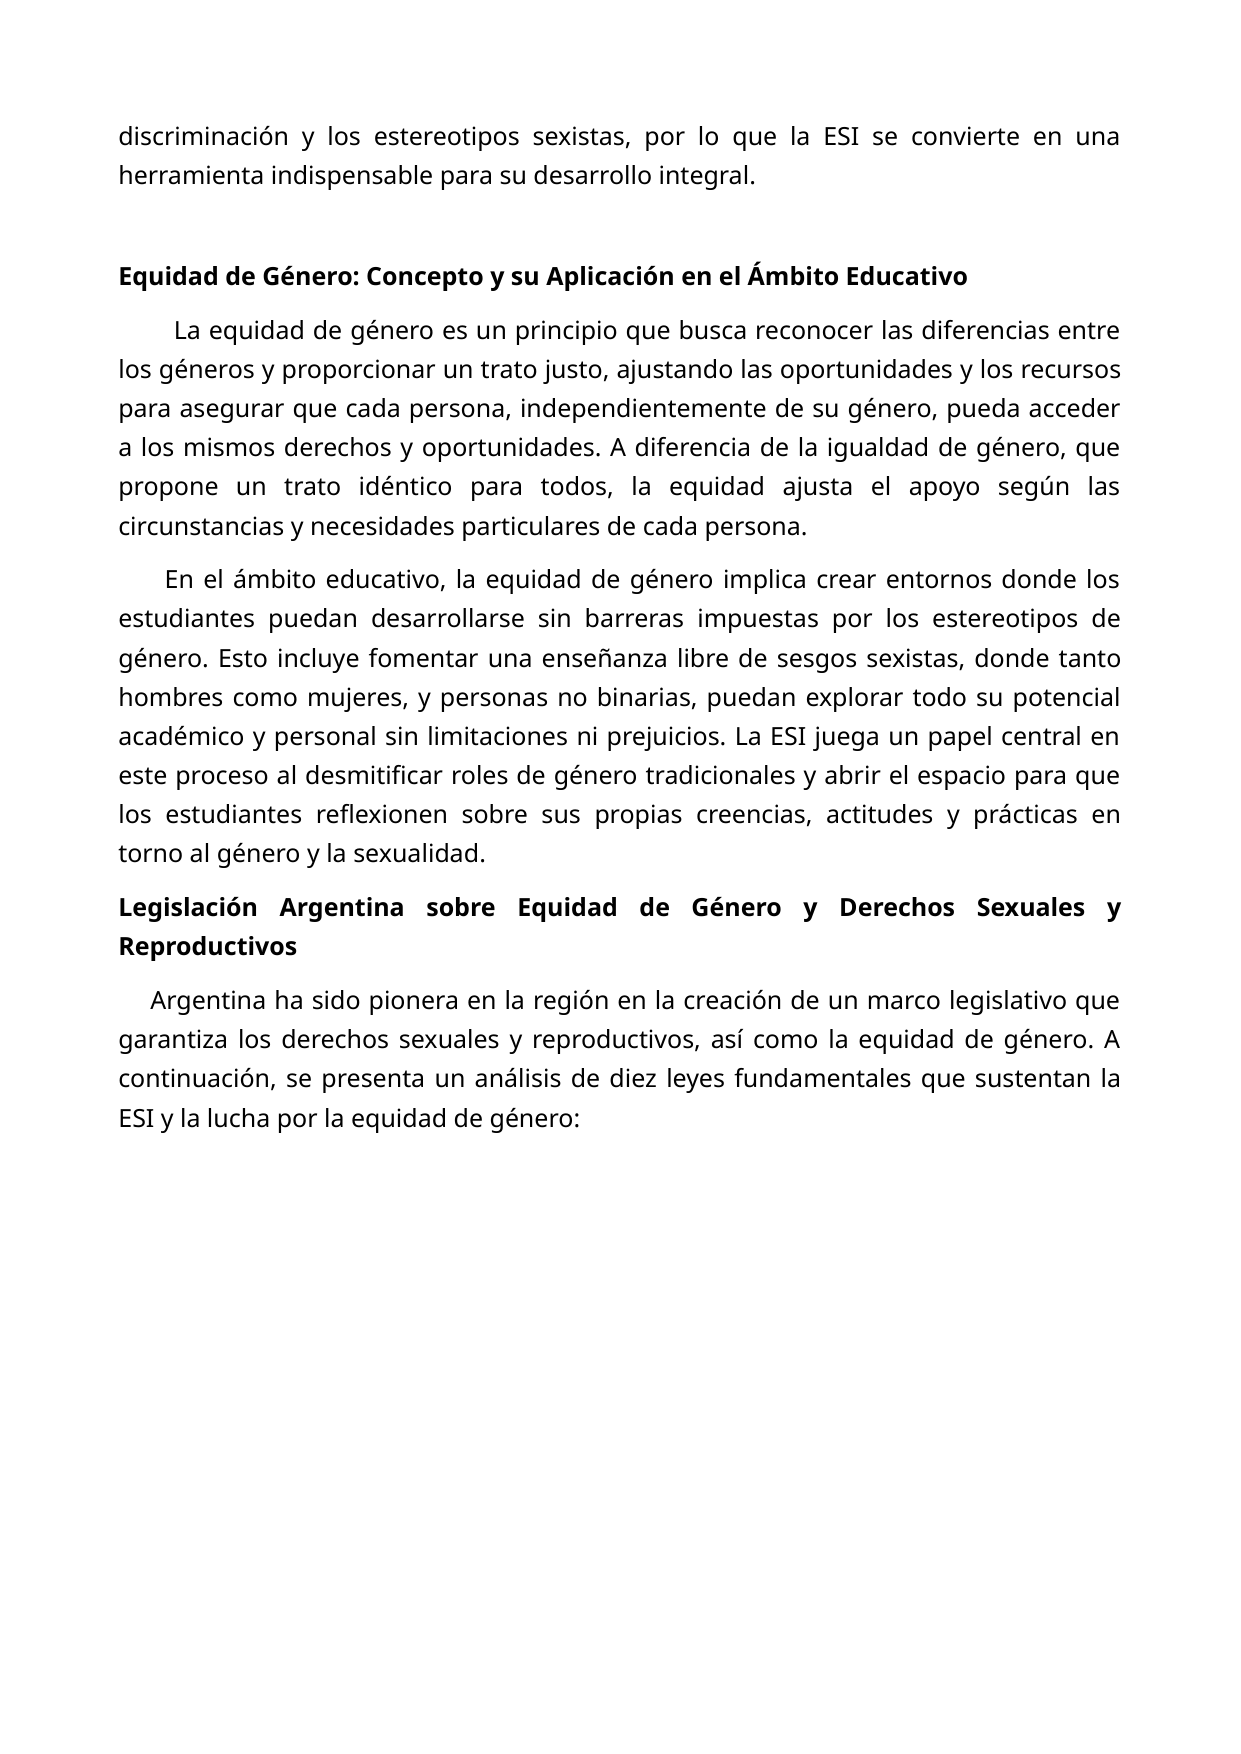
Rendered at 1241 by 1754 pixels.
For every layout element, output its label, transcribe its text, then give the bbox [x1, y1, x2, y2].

text discriminación y los estereotipos sexistas, por lo que la ESI se convierte en una herramienta indispensable para su desarrollo integral. [118, 118, 1122, 191]
text La equidad de género es un principio que busca reconocer las diferencias entre los géneros y proporcionar un trato justo, ajustando las oportunidades y los recursos para asegurar que cada persona, independientemente de su género, pueda acceder a los mismos derechos y oportunidades. A diferencia de la igualdad de género, que propone un trato idéntico para todos, la equidad ajusta el apoyo según las circunstancias y necesidades particulares de cada persona. [118, 312, 1122, 542]
text En el ámbito educativo, la equidad de género implica crear entornos donde los estudiantes puedan desarrollarse sin barreras impuestas por los estereotipos de género. Esto incluye fomentar una enseñanza libre de sesgos sexistas, donde tanto hombres como mujeres, y personas no binarias, puedan explorar todo su potencial académico y personal sin limitaciones ni prejuicios. La ESI juega un papel central en este proceso al desmitificar roles de género tradicionales y abrir el espacio para que los estudiantes reflexionen sobre sus propias creencias, actitudes y prácticas en torno al género y la sexualidad. [118, 562, 1122, 870]
text Equidad de Género: Concepto y su Aplicación en el Ámbito Educativo [118, 259, 1122, 293]
text Argentina ha sido pionera en la región en la creación de un marco legislativo que garantiza los derechos sexuales y reproductivos, así como la equidad de género. A continuación, se presenta un análisis de diez leyes fundamentales que sustentan la ESI y la lucha por la equidad de género: [118, 983, 1122, 1134]
text Legislación Argentina sobre Equidad de Género y Derechos Sexuales y Reproductivos [118, 890, 1122, 963]
